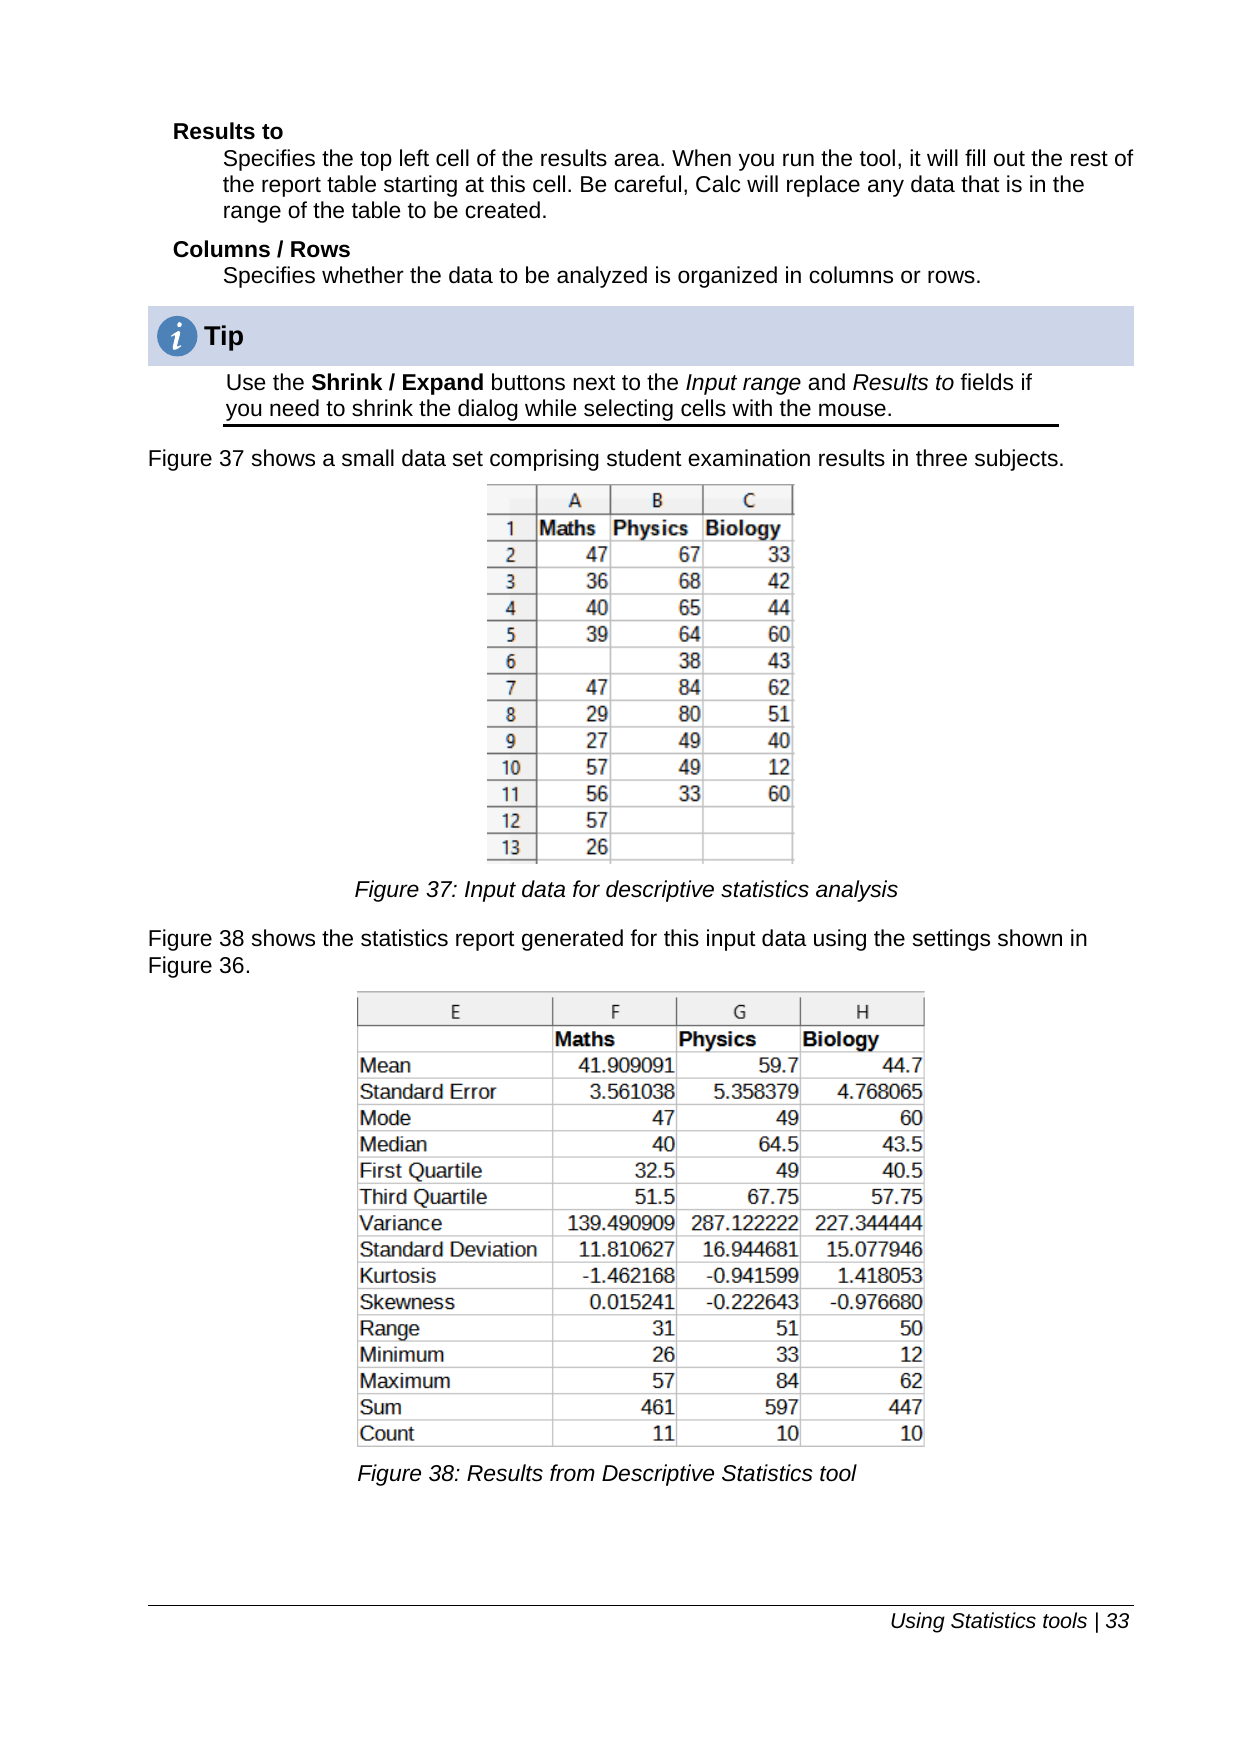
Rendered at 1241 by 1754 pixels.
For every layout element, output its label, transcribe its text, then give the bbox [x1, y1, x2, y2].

text Specifies the top left cell of the results area. When you run the tool, it will fill out the rest of the report table starting at this cell. Be careful, Calc will replace any data that is in the range of the table to be created. [223, 144, 1134, 223]
picture [487, 484, 795, 864]
text Use the Shrink / Expand buttons next to the Input range and Results to fields if you need to shrink the dialog while selecting cells with the mouse. [223, 366, 1059, 424]
subtitle Tip [148, 306, 1134, 366]
picture [357, 990, 925, 1447]
text Figure 37: Input data for descriptive statistics analysis [354, 876, 927, 903]
text Figure 38: Results from Descriptive Statistics tool [357, 1459, 924, 1486]
text Figure 38 shows the statistics report generated for this input data using the settings shown in Figure 36. [148, 925, 1134, 978]
text Results to [173, 118, 1134, 144]
text Figure 37 shows a small data set comprising student examination results in three subjects. [148, 445, 1134, 472]
text Columns / Rows [173, 236, 1134, 262]
text Specifies whether the data to be analyzed is organized in columns or rows. [223, 262, 1134, 289]
